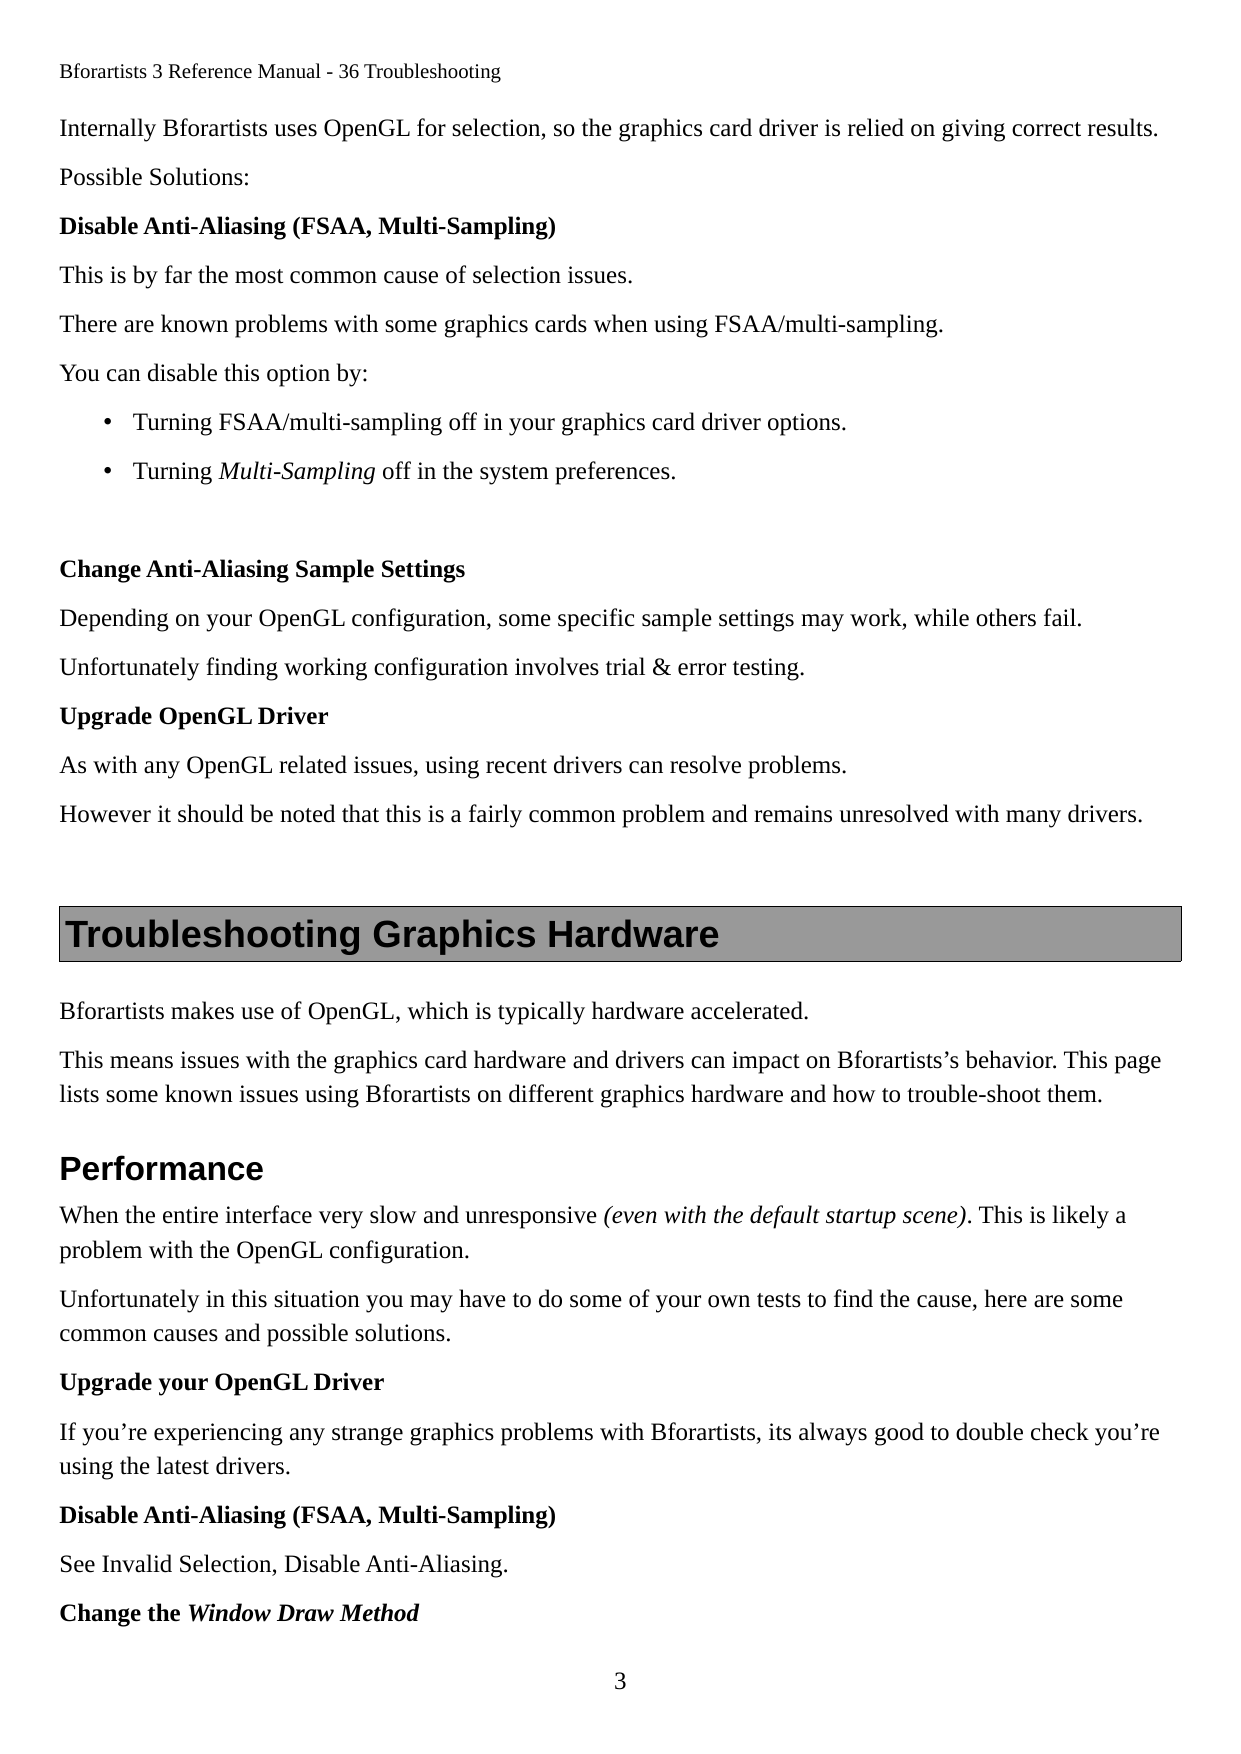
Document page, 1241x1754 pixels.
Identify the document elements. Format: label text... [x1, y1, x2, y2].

text Disable Anti-Aliasing (FSAA, Multi-Sampling) [59, 211, 1181, 239]
text However it should be noted that this is a fairly common problem and remains unresolved with many drivers. [59, 799, 1181, 828]
text Disable Anti-Aliasing (FSAA, Multi-Sampling) [59, 1500, 1181, 1529]
text See Invalid Selection, Disable Anti-Aliasing. [59, 1549, 1181, 1578]
text Internally Bforartists uses OpenGL for selection, so the graphics card driver is relied on giving correct results. [59, 113, 1181, 141]
text This means issues with the graphics card hardware and drivers can impact on Bforartists’s behavior. This page lists some known issues using Bforartists on different graphics hardware and how to trouble-shoot them. [59, 1045, 1181, 1108]
text You can disable this option by: [59, 358, 1181, 387]
text Upgrade OpenGL Driver [59, 701, 1181, 730]
text Change the Window Draw Method [59, 1598, 1181, 1627]
text Unfortunately finding working configuration involves trial & error testing. [59, 652, 1181, 681]
table_header Troubleshooting Graphics Hardware [60, 907, 1181, 961]
text When the entire interface very slow and unresponsive (even with the default startup scene). This is likely a problem with the OpenGL configuration. [59, 1200, 1181, 1264]
text Change Anti-Aliasing Sample Settings [59, 554, 1181, 583]
text If you’re experiencing any strange graphics problems with Bforartists, its always good to double check you’re using the latest drivers. [59, 1417, 1181, 1480]
text As with any OpenGL related issues, using recent drivers can resolve problems. [59, 750, 1181, 779]
text Bforartists makes use of OpenGL, which is typically hardware accelerated. [59, 996, 1181, 1024]
text Unfortunately in this situation you may have to do some of your own tests to find the cause, here are some common causes and possible solutions. [59, 1284, 1181, 1347]
text Upgrade your OpenGL Driver [59, 1367, 1181, 1396]
list Turning Multi-Sampling off in the system preferences. [103, 456, 1181, 485]
list Turning FSAA/multi-sampling off in your graphics card driver options. [103, 407, 1181, 436]
text There are known problems with some graphics cards when using FSAA/multi-sampling. [59, 309, 1181, 338]
text This is by far the most common cause of selection issues. [59, 260, 1181, 288]
text Possible Solutions: [59, 162, 1181, 190]
text Depending on your OpenGL configuration, some specific sample settings may work, while others fail. [59, 603, 1181, 632]
subtitle Performance [59, 1149, 1181, 1188]
